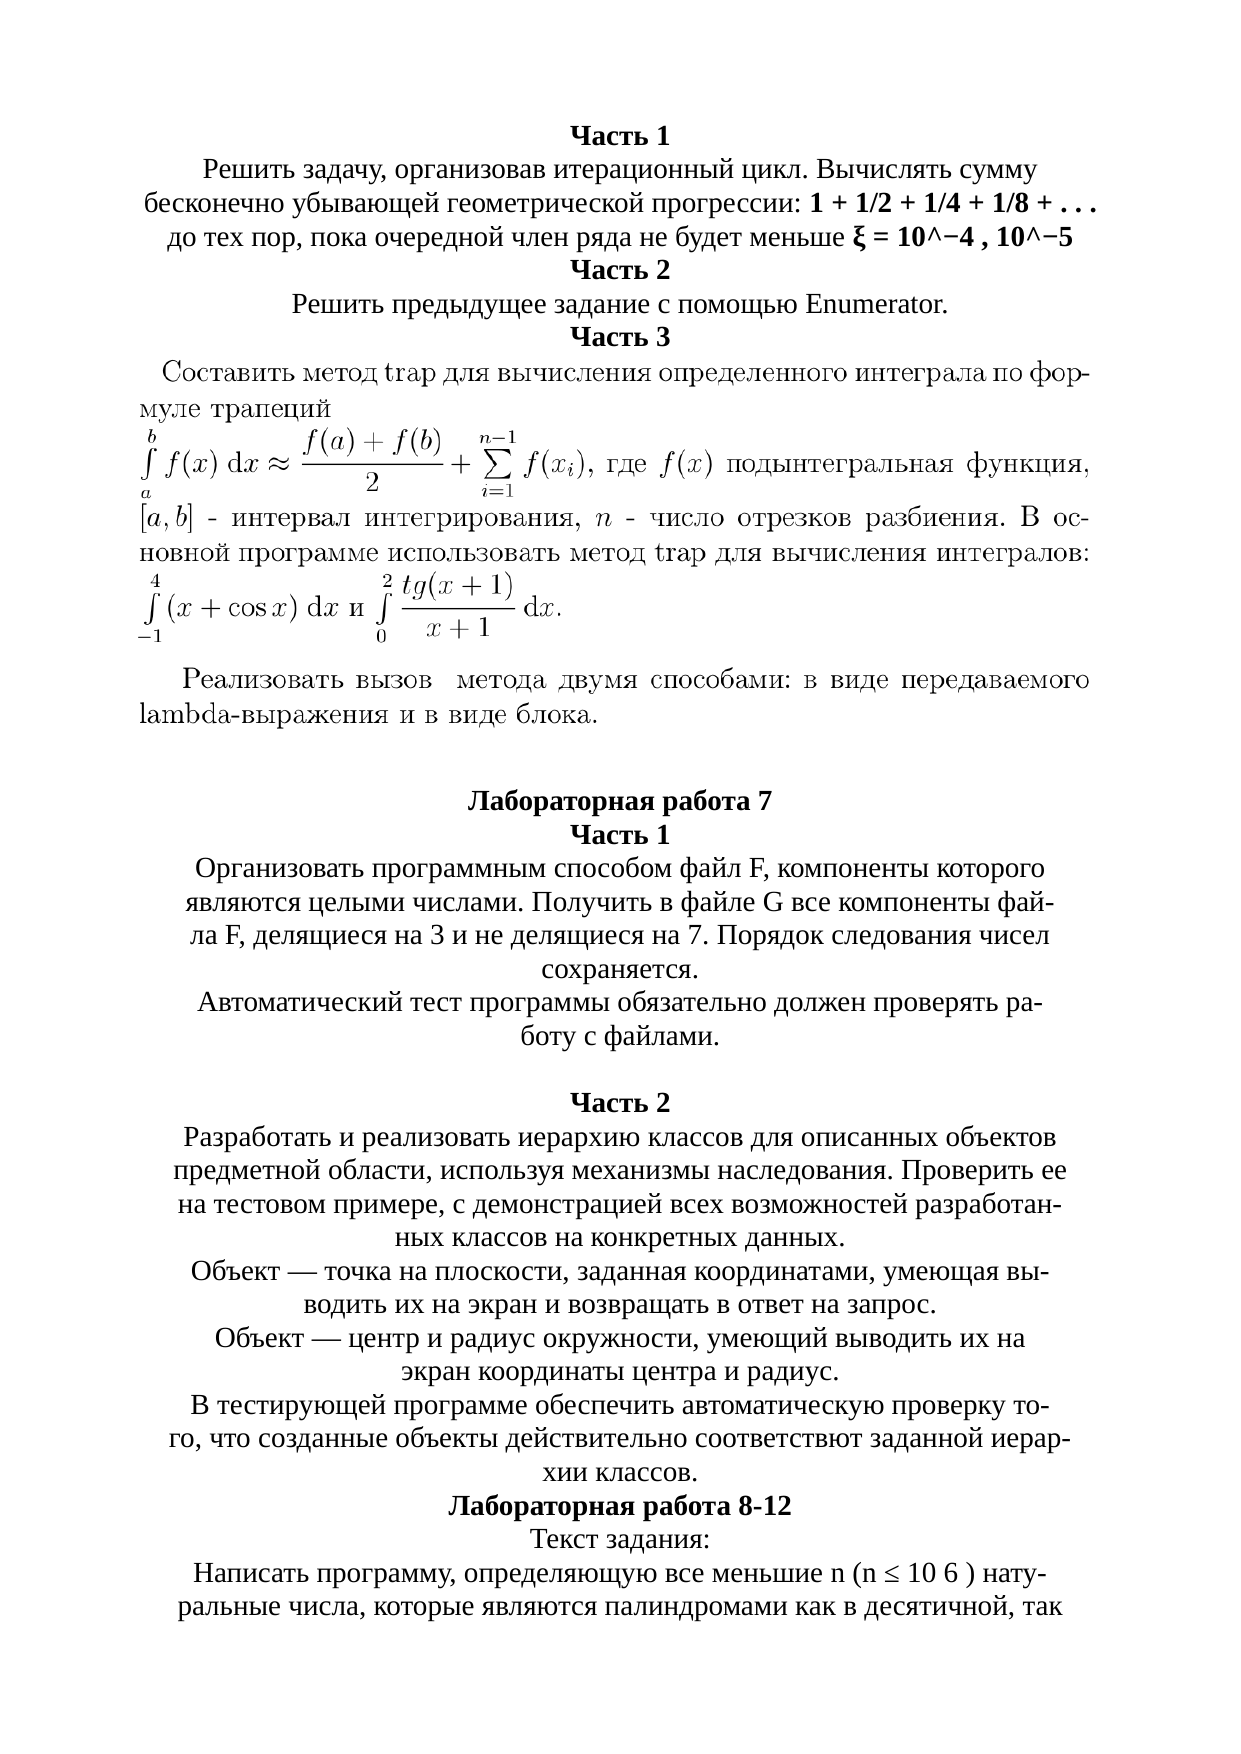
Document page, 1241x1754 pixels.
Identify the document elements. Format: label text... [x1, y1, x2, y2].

text являются целыми числами. Получить в файле G все компоненты фай- [118, 884, 1122, 917]
text Объект — центр и радиус окружности, умеющий выводить их на [118, 1320, 1122, 1353]
text сохраняется. [118, 951, 1122, 984]
picture [118, 352, 1123, 750]
text Часть 1 [118, 817, 1122, 850]
text бесконечно убывающей геометрической прогрессии: 1 + 1/2 + 1/4 + 1/8 + . . . [118, 185, 1122, 219]
text Часть 1 [118, 118, 1122, 152]
text Лабораторная работа 7 [118, 783, 1122, 817]
text Лабораторная работа 8-12 [118, 1488, 1122, 1521]
text го, что созданные объекты действительно соответствют заданной иерар- [118, 1421, 1122, 1454]
text ральные числа, которые являются палиндромами как в десятичной, так [118, 1588, 1122, 1622]
text Решить предыдущее задание с помощью Enumerator. [118, 286, 1122, 319]
text Решить задачу, организовав итерационный цикл. Вычислять сумму [118, 152, 1122, 185]
text Написать программу, определяющую все меньшие n (n ≤ 10 6 ) нату- [118, 1555, 1122, 1588]
text Текст задания: [118, 1521, 1122, 1555]
text Объект — точка на плоскости, заданная координатами, умеющая вы- [118, 1253, 1122, 1286]
text Часть 3 [118, 319, 1122, 352]
text водить их на экран и возвращать в ответ на запрос. [118, 1286, 1122, 1320]
text Автоматический тест программы обязательно должен проверять ра- [118, 984, 1122, 1018]
text экран координаты центра и радиус. [118, 1353, 1122, 1387]
text Часть 2 [118, 252, 1122, 286]
text предметной области, используя механизмы наследования. Проверить ее [118, 1152, 1122, 1186]
text Организовать программным способом файл F, компоненты которого [118, 850, 1122, 884]
text ла F, делящиеся на 3 и не делящиеся на 7. Порядок следования чисел [118, 917, 1122, 951]
text до тех пор, пока очередной член ряда не будет меньше ξ = 10^−4 , 10^−5 [118, 219, 1122, 252]
text В тестирующей программе обеспечить автоматическую проверку то- [118, 1387, 1122, 1421]
text боту с файлами. [118, 1018, 1122, 1052]
text хии классов. [118, 1454, 1122, 1488]
text Часть 2 [118, 1085, 1122, 1119]
text ных классов на конкретных данных. [118, 1219, 1122, 1253]
text Разработать и реализовать иерархию классов для описанных объектов [118, 1119, 1122, 1152]
text на тестовом примере, с демонстрацией всех возможностей разработан- [118, 1186, 1122, 1219]
